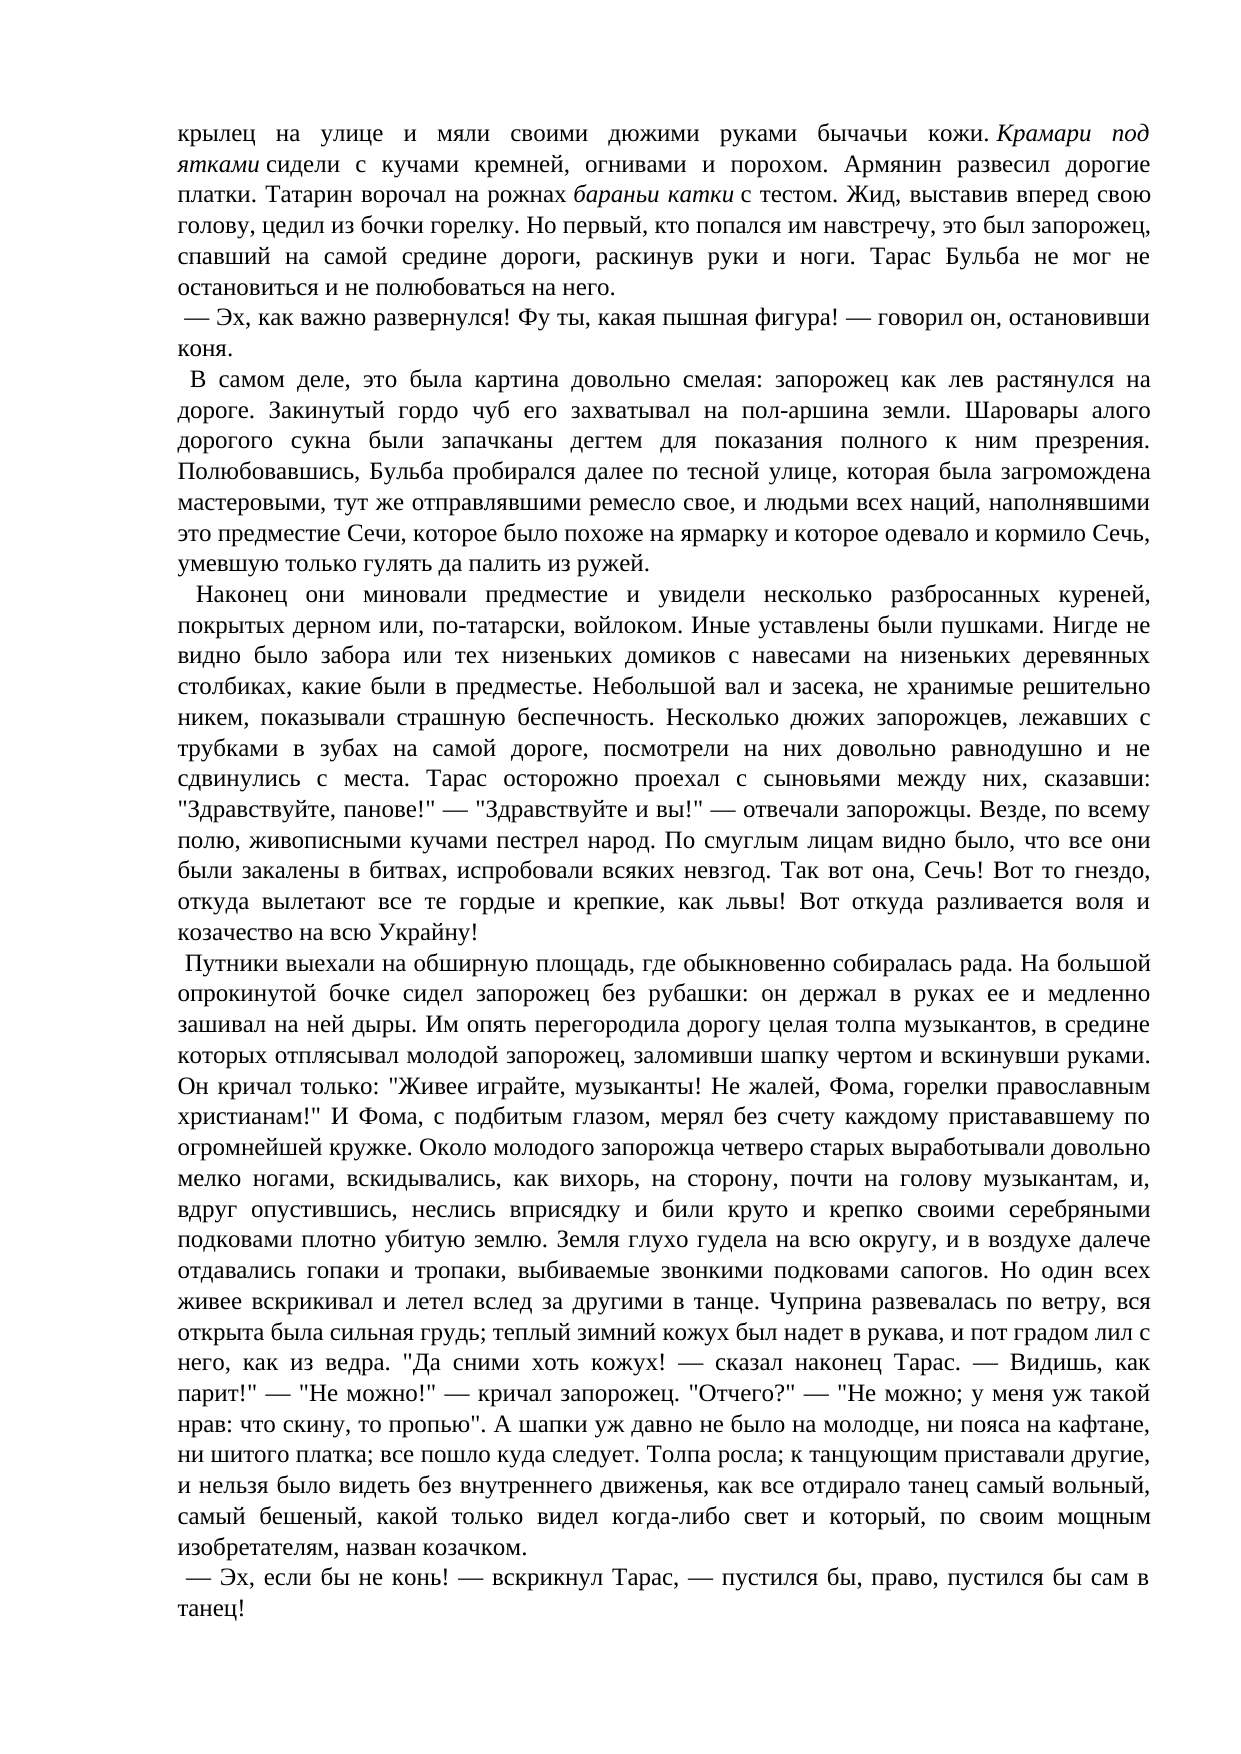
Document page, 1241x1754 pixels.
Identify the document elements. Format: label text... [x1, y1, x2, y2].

text Путники выехали на обширную площадь, где обыкновенно собиралась рада. На большой опрокинутой бочке сидел запорожец без рубашки: он держал в руках ее и медленно зашивал на ней дыры. Им опять перегородила дорогу целая толпа музыкантов, в средине которых отплясывал молодой запорожец, заломивши шапку чертом и вскинувши руками. Он кричал только: "Живее играйте, музыканты! Не жалей, Фома, горелки православным христианам!" И Фома, с подбитым глазом, мерял без счету каждому пристававшему по огромнейшей кружке. Около молодого запорожца четверо старых выработывали довольно мелко ногами, вскидывались, как вихорь, на сторону, почти на голову музыкантам, и, вдруг опустившись, неслись вприсядку и били круто и крепко своими серебряными подковами плотно убитую землю. Земля глухо гудела на всю округу, и в воздухе далече отдавались гопаки и тропаки, выбиваемые звонкими подковами сапогов. Но один всех живее вскрикивал и летел вслед за другими в танце. Чуприна развевалась по ветру, вся открыта была сильная грудь; теплый зимний кожух был надет в рукава, и пот градом лил с него, как из ведра. "Да сними хоть кожух! — сказал наконец Тарас. — Видишь, как парит!" — "Не можно!" — кричал запорожец. "Отчего?" — "Не можно; у меня уж такой нрав: что скину, то пропью". А шапки уж давно не было на молодце, ни пояса на кафтане, ни шитого платка; все пошло куда следует. Толпа росла; к танцующим приставали другие, и нельзя было видеть без внутреннего движенья, как все отдирало танец самый вольный, самый бешеный, какой только видел когда-либо свет и который, по своим мощным изобретателям, назван козачком. [177, 948, 1152, 1560]
text крылец на улице и мяли своими дюжими руками бычачьи кожи. Крамари под ятками сидели с кучами кремней, огнивами и порохом. Армянин развесил дорогие платки. Татарин ворочал на рожнах бараньи катки с тестом. Жид, выставив вперед свою голову, цедил из бочки горелку. Но первый, кто попался им навстречу, это был запорожец, спавший на самой средине дороги, раскинув руки и ноги. Тарас Бульба не мог не остановиться и не полюбоваться на него. [177, 118, 1152, 301]
text — Эх, как важно развернулся! Фу ты, какая пышная фигура! — говорил он, остановивши коня. [177, 302, 1152, 362]
text Наконец они миновали предместие и увидели несколько разбросанных куреней, покрытых дерном или, по-татарски, войлоком. Иные уставлены были пушками. Нигде не видно было забора или тех низеньких домиков с навесами на низеньких деревянных столбиках, какие были в предместье. Небольшой вал и засека, не хранимые решительно никем, показывали страшную беспечность. Несколько дюжих запорожцев, лежавших с трубками в зубах на самой дороге, посмотрели на них довольно равнодушно и не сдвинулись с места. Тарас осторожно проехал с сыновьями между них, сказавши: "Здравствуйте, панове!" — "Здравствуйте и вы!" — отвечали запорожцы. Везде, по всему полю, живописными кучами пестрел народ. По смуглым лицам видно было, что все они были закалены в битвах, испробовали всяких невзгод. Так вот она, Сечь! Вот то гнездо, откуда вылетают все те гордые и крепкие, как львы! Вот откуда разливается воля и козачество на всю Украйну! [177, 579, 1152, 946]
text — Эх, если бы не конь! — вскрикнул Тарас, — пустился бы, право, пустился бы сам в танец! [177, 1562, 1152, 1622]
text В самом деле, это была картина довольно смелая: запорожец как лев растянулся на дороге. Закинутый гордо чуб его захватывал на пол-аршина земли. Шаровары алого дорогого сукна были запачканы дегтем для показания полного к ним презрения. Полюбовавшись, Бульба пробирался далее по тесной улице, которая была загромождена мастеровыми, тут же отправлявшими ремесло свое, и людьми всех наций, наполнявшими это предместие Сечи, которое было похоже на ярмарку и которое одевало и кормило Сечь, умевшую только гулять да палить из ружей. [177, 364, 1152, 577]
